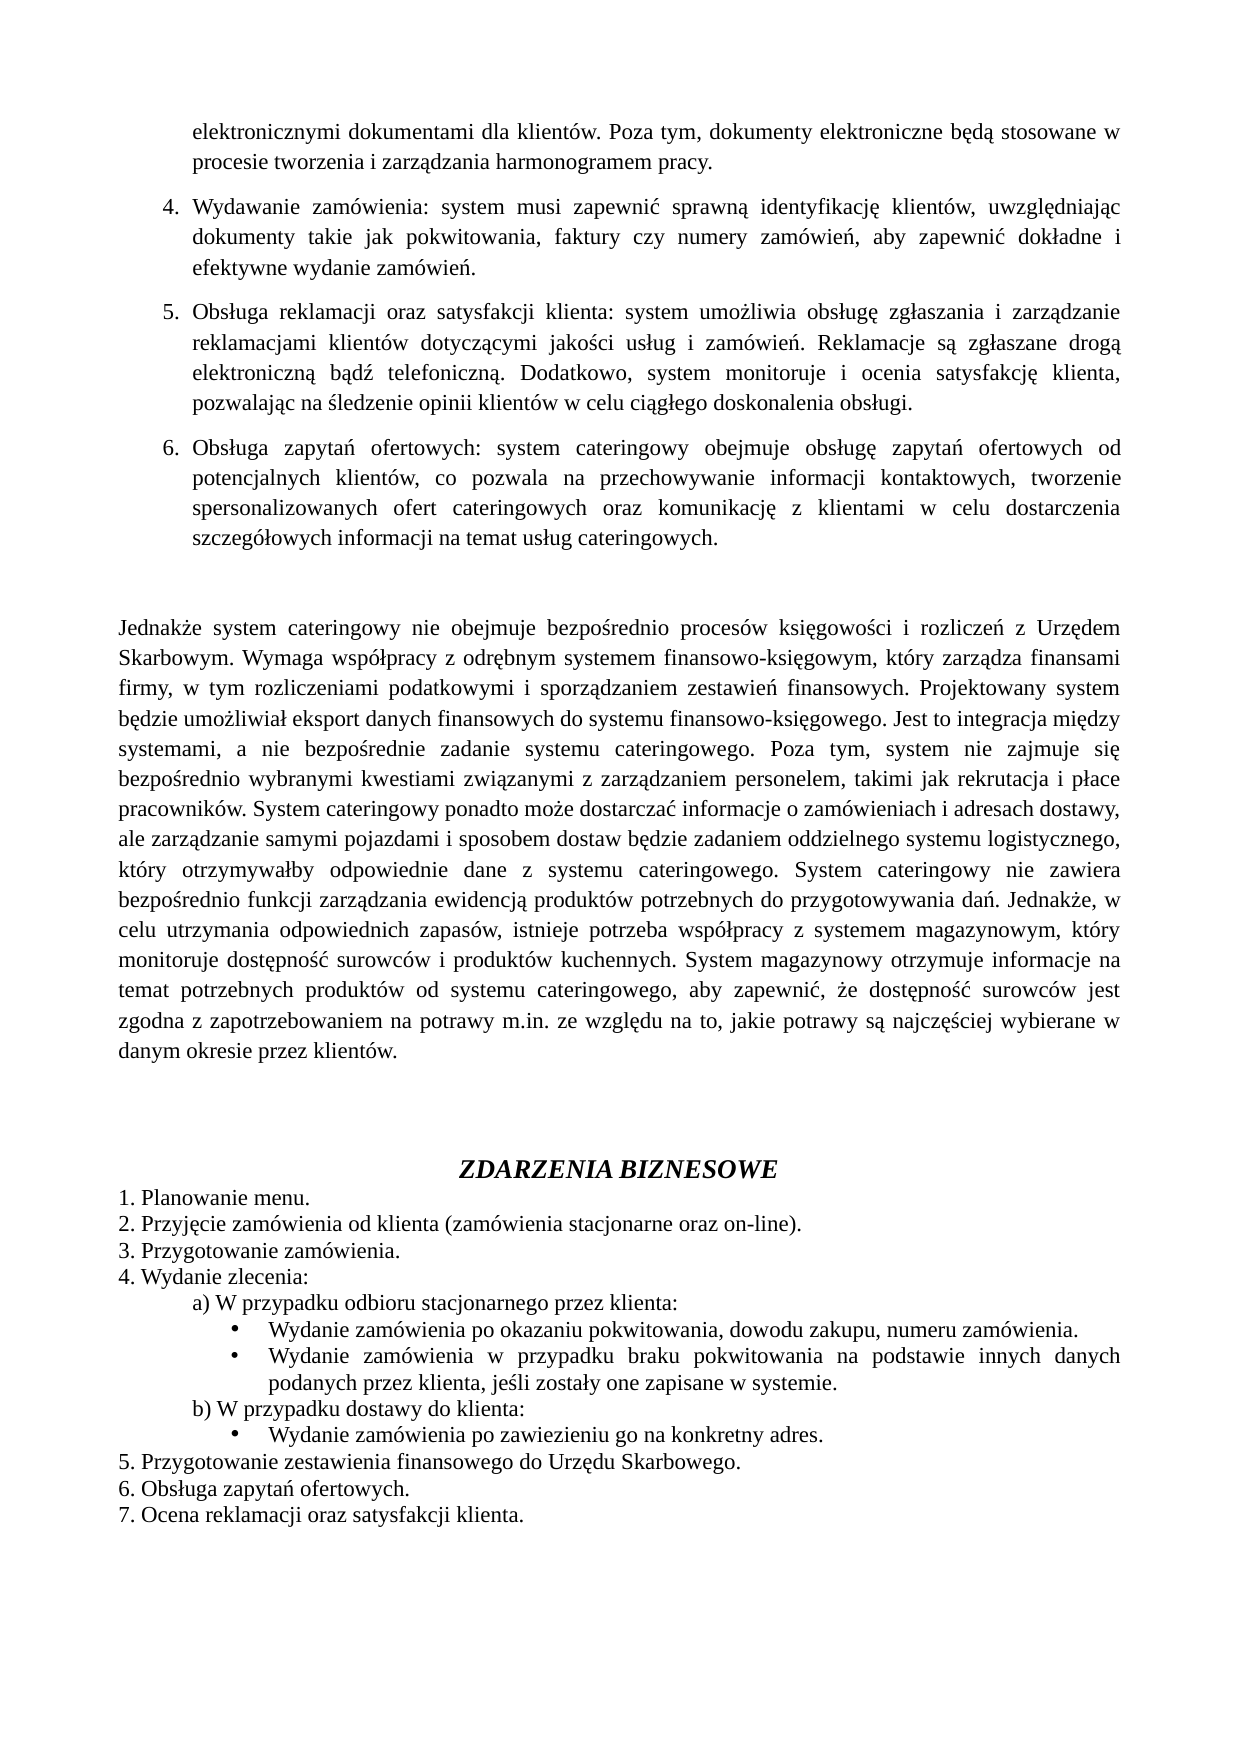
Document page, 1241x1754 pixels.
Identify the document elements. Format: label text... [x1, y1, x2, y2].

list Obsługa zapytań ofertowych: system cateringowy obejmuje obsługę zapytań ofertowych od potencjalnych klientów, co pozwala na przechowywanie informacji kontaktowych, tworzenie spersonalizowanych ofert cateringowych oraz komunikację z klientami w celu dostarczenia szczegółowych informacji na temat usług cateringowych. [162, 434, 1122, 551]
list Wydanie zamówienia po okazaniu pokwitowania, dowodu zakupu, numeru zamówienia. [231, 1316, 1122, 1342]
text 1. Planowanie menu. [118, 1184, 1122, 1210]
text 4. Wydanie zlecenia: [118, 1263, 1122, 1289]
text 5. Przygotowanie zestawienia finansowego do Urzędu Skarbowego. [118, 1448, 1122, 1475]
list Obsługa reklamacji oraz satysfakcji klienta: system umożliwia obsługę zgłaszania i zarządzanie reklamacjami klientów dotyczącymi jakości usług i zamówień. Reklamacje są zgłaszane drogą elektroniczną bądź telefoniczną. Dodatkowo, system monitoruje i ocenia satysfakcję klienta, pozwalając na śledzenie opinii klientów w celu ciągłego doskonalenia obsługi. [162, 298, 1122, 415]
text 3. Przygotowanie zamówienia. [118, 1237, 1122, 1263]
text Jednakże system cateringowy nie obejmuje bezpośrednio procesów księgowości i rozliczeń z Urzędem Skarbowym. Wymaga współpracy z odrębnym systemem finansowo-księgowym, który zarządza finansami firmy, w tym rozliczeniami podatkowymi i sporządzaniem zestawień finansowych. Projektowany system będzie umożliwiał eksport danych finansowych do systemu finansowo-księgowego. Jest to integracja między systemami, a nie bezpośrednie zadanie systemu cateringowego. Poza tym, system nie zajmuje się bezpośrednio wybranymi kwestiami związanymi z zarządzaniem personelem, takimi jak rekrutacja i płace pracowników. System cateringowy ponadto może dostarczać informacje o zamówieniach i adresach dostawy, ale zarządzanie samymi pojazdami i sposobem dostaw będzie zadaniem oddzielnego systemu logistycznego, który otrzymywałby odpowiednie dane z systemu cateringowego. System cateringowy nie zawiera bezpośrednio funkcji zarządzania ewidencją produktów potrzebnych do przygotowywania dań. Jednakże, w celu utrzymania odpowiednich zapasów, istnieje potrzeba współpracy z systemem magazynowym, który monitoruje dostępność surowców i produktów kuchennych. System magazynowy otrzymuje informacje na temat potrzebnych produktów od systemu cateringowego, aby zapewnić, że dostępność surowców jest zgodna z zapotrzebowaniem na potrawy m.in. ze względu na to, jakie potrawy są najczęściej wybierane w danym okresie przez klientów. [118, 614, 1122, 1063]
text 7. Ocena reklamacji oraz satysfakcji klienta. [118, 1501, 1122, 1527]
text ZDARZENIA BIZNESOWE [118, 1153, 1122, 1184]
list Wydanie zamówienia po zawiezieniu go na konkretny adres. [231, 1422, 1122, 1448]
list elektronicznymi dokumentami dla klientów. Poza tym, dokumenty elektroniczne będą stosowane w procesie tworzenia i zarządzania harmonogramem pracy. [162, 118, 1122, 175]
text b) W przypadku dostawy do klienta: [118, 1395, 1122, 1422]
list Wydanie zamówienia w przypadku braku pokwitowania na podstawie innych danych podanych przez klienta, jeśli zostały one zapisane w systemie. [231, 1342, 1122, 1395]
text 6. Obsługa zapytań ofertowych. [118, 1475, 1122, 1501]
text a) W przypadku odbioru stacjonarnego przez klienta: [118, 1289, 1122, 1316]
text 2. Przyjęcie zamówienia od klienta (zamówienia stacjonarne oraz on-line). [118, 1210, 1122, 1237]
list Wydawanie zamówienia: system musi zapewnić sprawną identyfikację klientów, uwzględniając dokumenty takie jak pokwitowania, faktury czy numery zamówień, aby zapewnić dokładne i efektywne wydanie zamówień. [162, 193, 1122, 280]
